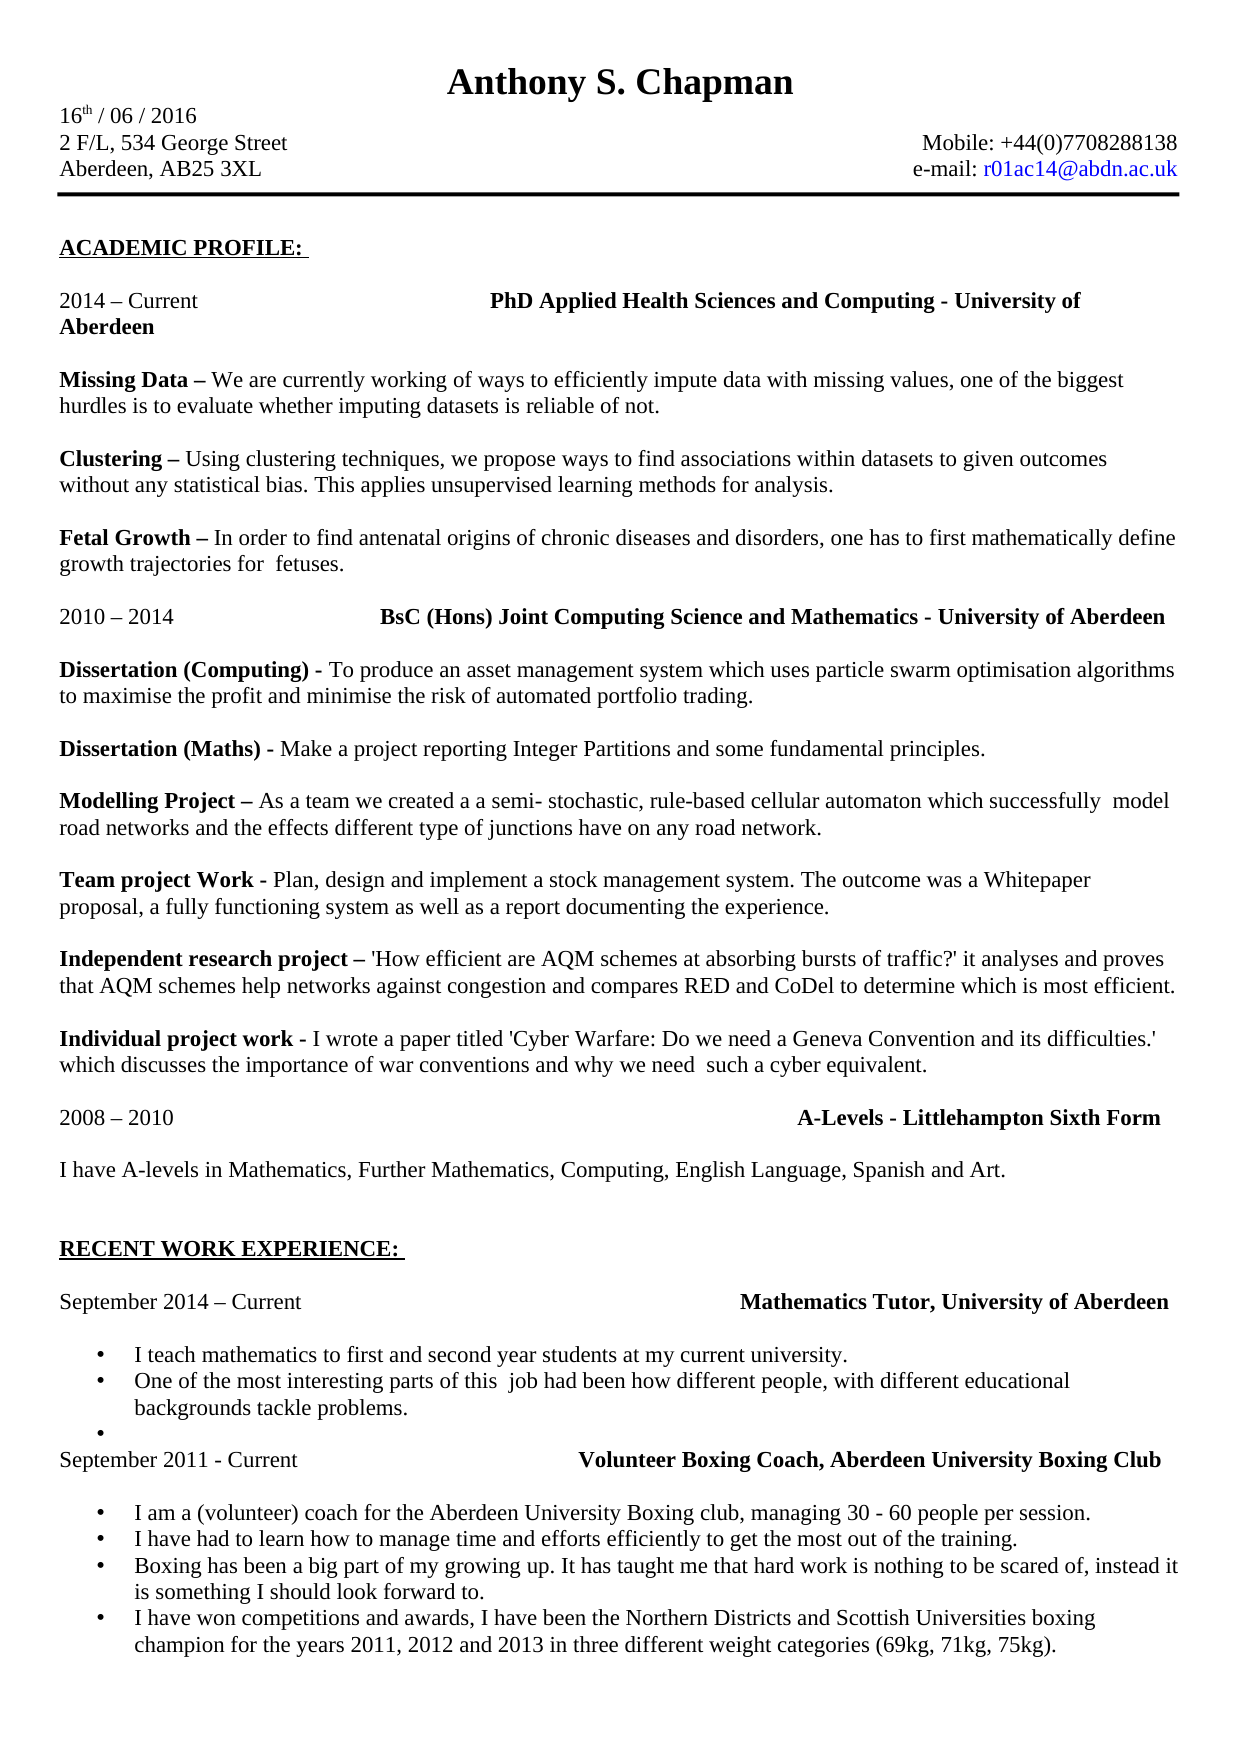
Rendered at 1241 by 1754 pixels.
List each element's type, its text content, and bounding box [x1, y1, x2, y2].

text ACADEMIC PROFILE: [59, 234, 1181, 260]
text RECENT WORK EXPERIENCE: [59, 1235, 1181, 1262]
list One of the most interesting parts of this job had been how different people, with different educational backgrounds tackle problems. [97, 1367, 1181, 1420]
text Dissertation (Computing) - To produce an asset management system which uses particle swarm optimisation algorithms to maximise the profit and minimise the risk of automated portfolio trading. [59, 656, 1181, 708]
text 2010 – 2014 BsC (Hons) Joint Computing Science and Mathematics - University of Aberdeen [59, 603, 1181, 629]
text Aberdeen, AB25 3XL e-mail: r01ac14@abdn.ac.uk [59, 155, 1181, 181]
text Individual project work - I wrote a paper titled 'Cyber Warfare: Do we need a Geneva Convention and its difficulties.' which discusses the importance of war conventions and why we need such a cyber equivalent. [59, 1024, 1181, 1077]
list I teach mathematics to first and second year students at my current university. [97, 1341, 1181, 1367]
text 2008 – 2010 A-Levels - Littlehampton Sixth Form [59, 1104, 1186, 1130]
text 2 F/L, 534 George Street Mobile: +44(0)7708288138 [59, 128, 1181, 155]
text Dissertation (Maths) - Make a project reporting Integer Partitions and some fundamental principles. [59, 735, 1181, 761]
text Team project Work - Plan, design and implement a stock management system. The outcome was a Whitepaper proposal, a fully functioning system as well as a report documenting the experience. [59, 866, 1181, 919]
text Anthony S. Chapman [59, 59, 1181, 102]
list Boxing has been a big part of my growing up. It has taught me that hard work is nothing to be scared of, instead it is something I should look forward to. [97, 1552, 1181, 1604]
list I am a (volunteer) coach for the Aberdeen University Boxing club, managing 30 - 60 people per session. [97, 1499, 1181, 1525]
text September 2014 – Current Mathematics Tutor, University of Aberdeen [59, 1288, 1181, 1314]
text Modelling Project – As a team we created a a semi- stochastic, rule-based cellular automaton which successfully model road networks and the effects different type of junctions have on any road network. [59, 787, 1181, 840]
list I have had to learn how to manage time and efforts efficiently to get the most out of the training. [97, 1525, 1181, 1552]
text Clustering – Using clustering techniques, we propose ways to find associations within datasets to given outcomes without any statistical bias. This applies unsupervised learning methods for analysis. [59, 445, 1181, 497]
text Independent research project – 'How efficient are AQM schemes at absorbing bursts of traffic?' it analyses and proves that AQM schemes help networks against congestion and compares RED and CoDel to determine which is most efficient. [59, 946, 1181, 998]
text Missing Data – We are currently working of ways to efficiently impute data with missing values, one of the biggest hurdles is to evaluate whether imputing datasets is reliable of not. [59, 366, 1181, 418]
text I have A-levels in Mathematics, Further Mathematics, Computing, English Language, Spanish and Art. [59, 1156, 1181, 1183]
text Fetal Growth – In order to find antenatal origins of chronic diseases and disorders, one has to first mathematically define growth trajectories for fetuses. [59, 524, 1181, 577]
text 2014 – Current PhD Applied Health Sciences and Computing - University of Aberdeen [59, 287, 1181, 339]
list I have won competitions and awards, I have been the Northern Districts and Scottish Universities boxing champion for the years 2011, 2012 and 2013 in three different weight categories (69kg, 71kg, 75kg). [97, 1604, 1181, 1657]
text 16th / 06 / 2016 [59, 102, 1181, 128]
text September 2011 - Current Volunteer Boxing Coach, Aberdeen University Boxing Club [59, 1446, 1181, 1473]
